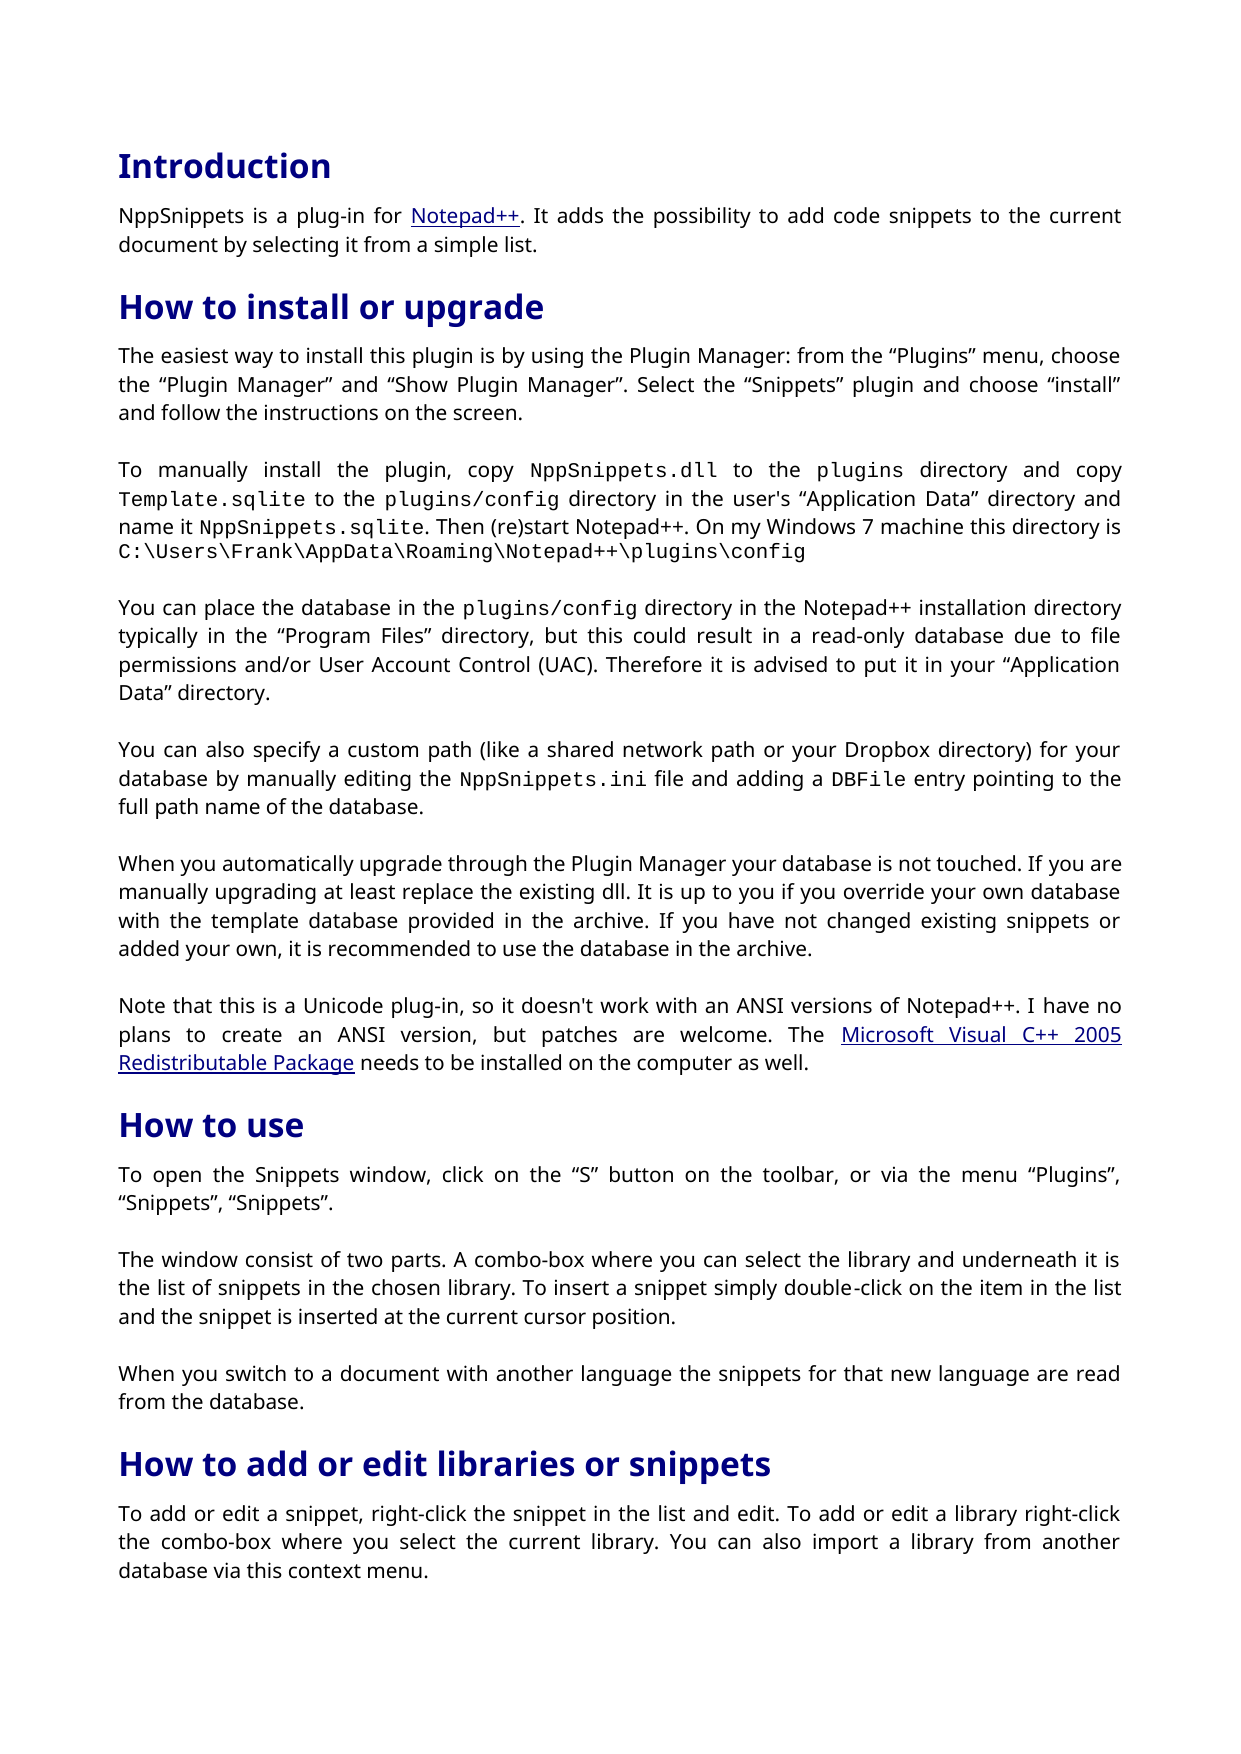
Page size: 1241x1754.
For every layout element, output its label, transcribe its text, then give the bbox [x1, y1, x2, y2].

subtitle How to use [118, 1102, 1122, 1147]
text To open the Snippets window, click on the “S” button on the toolbar, or via the menu “Plugins”, “Snippets”, “Snippets”. [118, 1160, 1122, 1217]
text To manually install the plugin, copy NppSnippets.dll to the plugins directory and copy Template.sqlite to the plugins/config directory in the user's “Application Data” directory and name it NppSnippets.sqlite. Then (re)start Notepad++. On my Windows 7 machine this directory is C:\Users\Frank\AppData\Roaming\Notepad++\plugins\config [118, 455, 1122, 564]
text NppSnippets is a plug-in for Notepad++. It adds the possibility to add code snippets to the current document by selecting it from a simple list. [118, 201, 1122, 258]
subtitle How to add or edit libraries or snippets [118, 1441, 1122, 1486]
text When you automatically upgrade through the Plugin Manager your database is not touched. If you are manually upgrading at least replace the existing dll. It is up to you if you override your own database with the template database provided in the archive. If you have not changed existing snippets or added your own, it is recommended to use the database in the archive. [118, 849, 1122, 963]
text To add or edit a snippet, right-click the snippet in the list and edit. To add or edit a library right-click the combo-box where you select the current library. You can also import a library from another database via this context menu. [118, 1499, 1122, 1584]
text When you switch to a document with another language the snippets for that new language are read from the database. [118, 1359, 1122, 1416]
text You can also specify a custom path (like a shared network path or your Dropbox directory) for your database by manually editing the NppSnippets.ini file and adding a DBFile entry pointing to the full path name of the database. [118, 735, 1122, 821]
text The window consist of two parts. A combo-box where you can select the library and underneath it is the list of snippets in the chosen library. To insert a snippet simply double‑click on the item in the list and the snippet is inserted at the current cursor position. [118, 1245, 1122, 1330]
subtitle Introduction [118, 143, 1122, 189]
text You can place the database in the plugins/config directory in the Notepad++ installation directory typically in the “Program Files” directory, but this could result in a read-only database due to file permissions and/or User Account Control (UAC). Therefore it is advised to put it in your “Application Data” directory. [118, 593, 1122, 707]
text Note that this is a Unicode plug-in, so it doesn't work with an ANSI versions of Notepad++. I have no plans to create an ANSI version, but patches are welcome. The Microsoft Visual C++ 2005 Redistributable Package needs to be installed on the computer as well. [118, 991, 1122, 1077]
text The easiest way to install this plugin is by using the Plugin Manager: from the “Plugins” menu, choose the “Plugin Manager” and “Show Plugin Manager”. Select the “Snippets” plugin and choose “install” and follow the instructions on the screen. [118, 341, 1122, 427]
subtitle How to install or upgrade [118, 283, 1122, 329]
